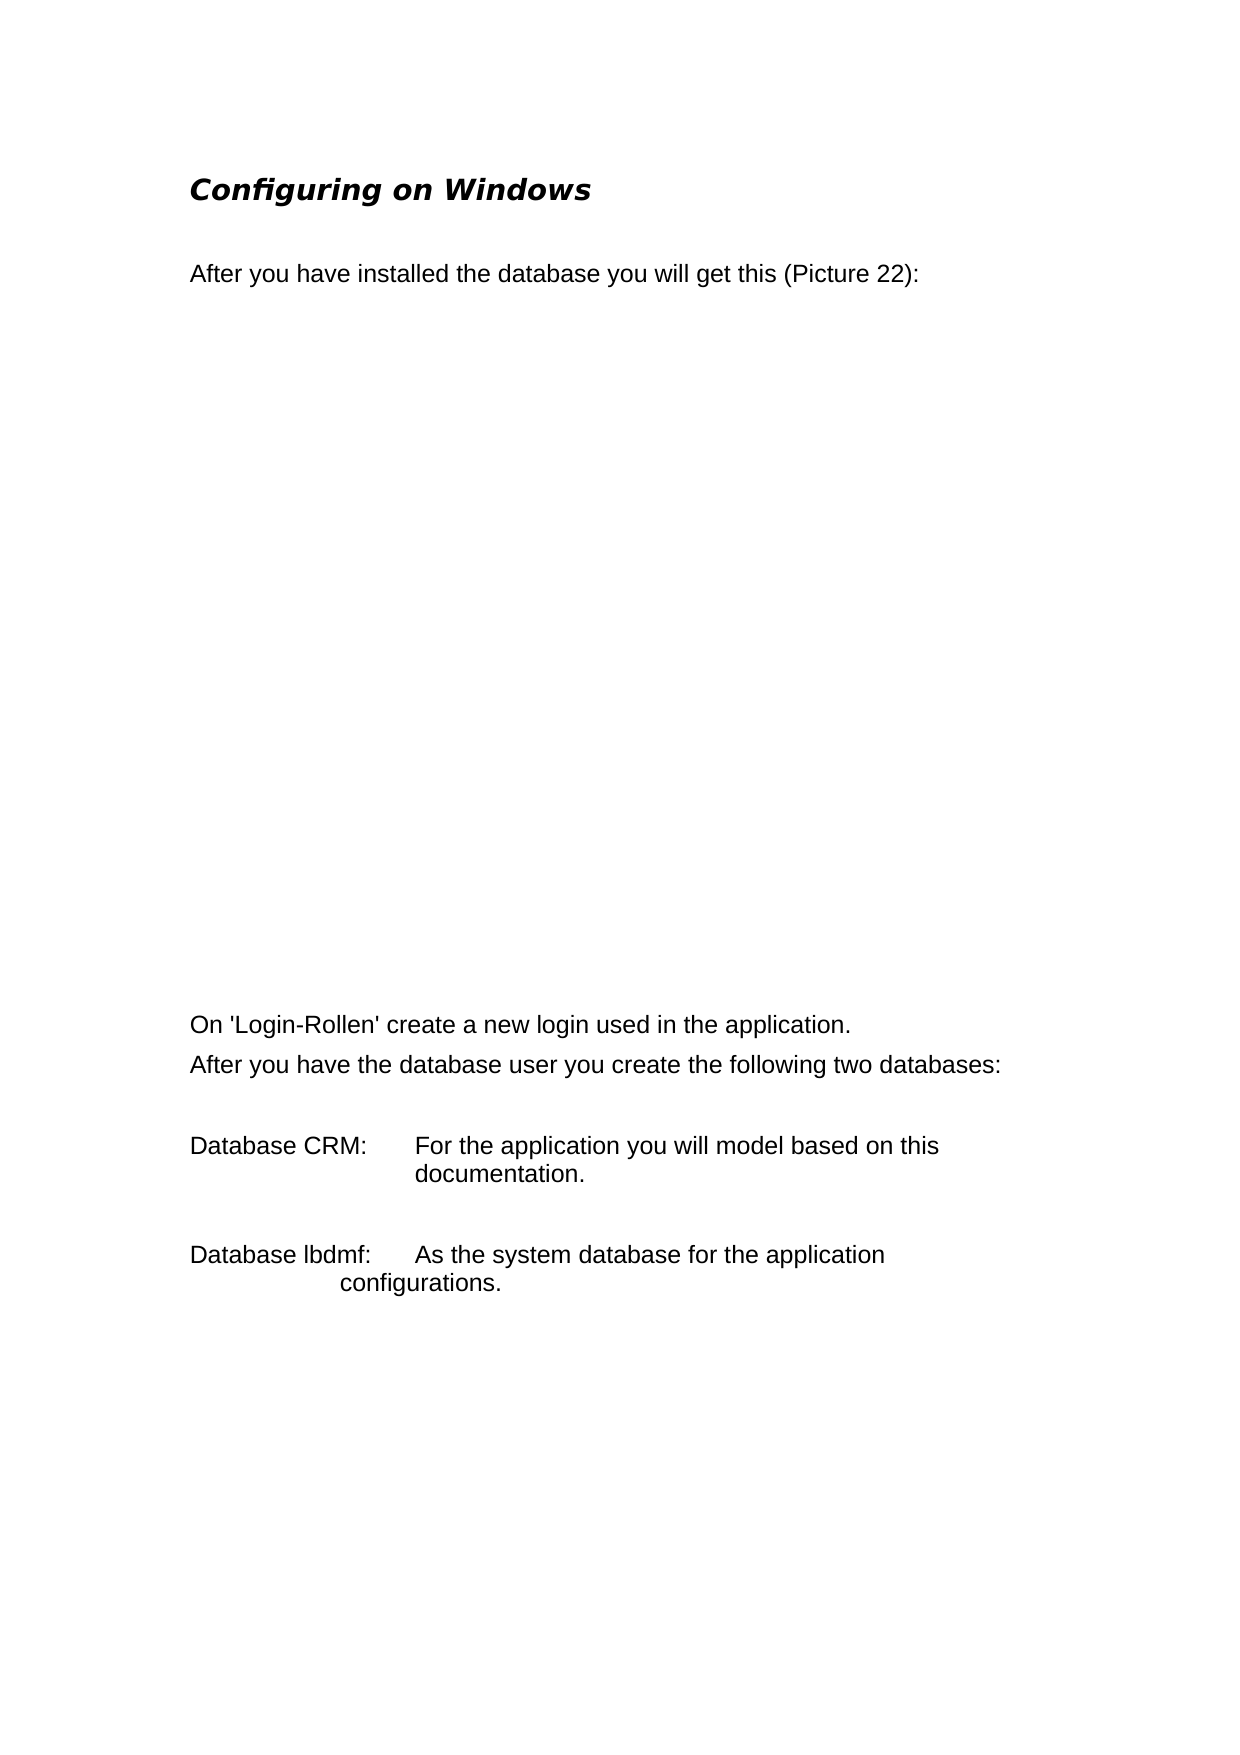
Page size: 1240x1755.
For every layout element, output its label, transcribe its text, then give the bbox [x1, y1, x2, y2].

text After you have the database user you create the following two databases: [189, 1051, 1050, 1079]
text Database lbdmf: As the system database for the application configurations. [189, 1240, 1050, 1296]
text After you have installed the database you will get this (Picture 22): [189, 260, 1050, 288]
text On 'Login-Rollen' create a new login used in the application. [189, 1010, 1050, 1038]
subtitle Configuring on Windows [189, 173, 1050, 207]
text Database CRM: For the application you will model based on this documentation. [189, 1132, 1050, 1187]
